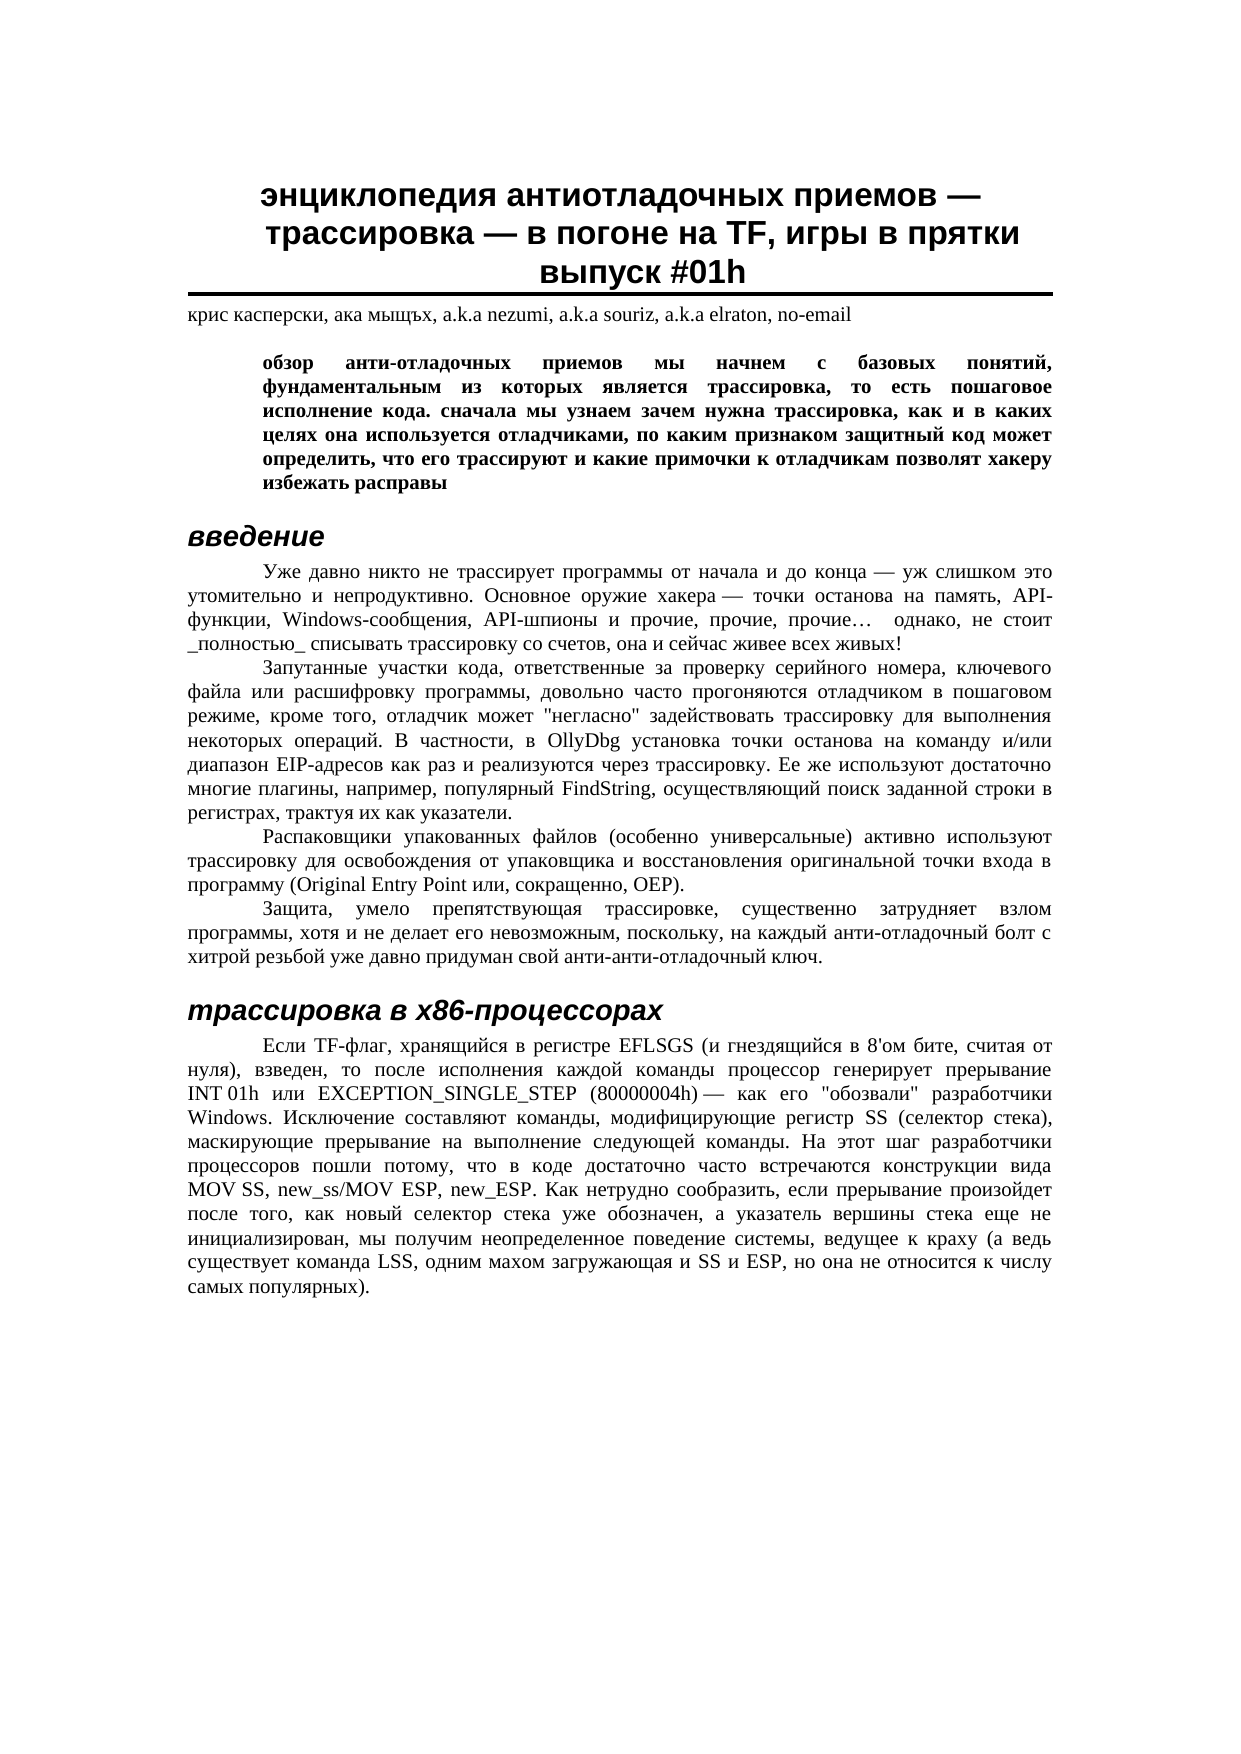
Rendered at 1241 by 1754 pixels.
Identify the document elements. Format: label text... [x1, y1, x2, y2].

text Распаковщики упакованных файлов (особенно универсальные) активно используют трассировку для освобождения от упаковщика и восстановления оригинальной точки входа в программу (Original Entry Point или, сокращенно, OEP). [187, 824, 1053, 896]
text Если TF-флаг, хранящийся в регистре EFLSGS (и гнездящийся в 8'ом бите, считая от нуля), взведен, то после исполнения каждой команды процессор генерирует прерывание INT 01h или EXCEPTION_SINGLE_STEP (80000004h) — как его "обозвали" разработчики Windows. Исключение составляют команды, модифицирующие регистр SS (селектор стека), маскирующие прерывание на выполнение следующей команды. На этот шаг разработчики процессоров пошли потому, что в коде достаточно часто встречаются конструкции вида MOV SS, new_ss/MOV ESP, new_ESP. Как нетрудно сообразить, если прерывание произойдет после того, как новый селектор стека уже обозначен, а указатель вершины стека еще не инициализирован, мы получим неопределенное поведение системы, ведущее к краху (а ведь существует команда LSS, одним махом загружающая и SS и ESP, но она не относится к числу самых популярных). [187, 1033, 1053, 1298]
subtitle трассировка в x86-процессорах [187, 993, 1053, 1027]
text Защита, умело препятствующая трассировке, существенно затрудняет взлом программы, хотя и не делает его невозможным, поскольку, на каждый анти-отладочный болт с хитрой резьбой уже давно придуман свой анти-анти-отладочный ключ. [187, 896, 1053, 968]
text Запутанные участки кода, ответственные за проверку серийного номера, ключевого файла или расшифровку программы, довольно часто прогоняются отладчиком в пошаговом режиме, кроме того, отладчик может "негласно" задействовать трассировку для выполнения некоторых операций. В частности, в OllyDbg установка точки останова на команду и/или диапазон EIP-адресов как раз и реализуются через трассировку. Ее же используют достаточно многие плагины, например, популярный FindString, осуществляющий поиск заданной строки в регистрах, трактуя их как указатели. [187, 655, 1053, 824]
text крис касперски, ака мыщъх, a.k.a nezumi, a.k.a souriz, a.k.a elraton, no-email [187, 302, 1053, 326]
text Уже давно никто не трассирует программы от начала и до конца — уж слишком это утомительно и непродуктивно. Основное оружие хакера — точки останова на память, API-функции, Windows-сообщения, API-шпионы и прочие, прочие, прочие… однако, не стоит _полностью_ списывать трассировку со счетов, она и сейчас живее всех живых! [187, 559, 1053, 655]
subtitle введение [187, 519, 1053, 553]
subtitle энциклопедия антиотладочных приемов — трассировка — в погоне на TF, игры в прятки выпуск #01h [187, 175, 1053, 296]
text обзор анти-отладочных приемов мы начнем с базовых понятий, фундаментальным из которых является трассировка, то есть пошаговое исполнение кода. сначала мы узнаем зачем нужна трассировка, как и в каких целях она используется отладчиками, по каким признаком защитный код может определить, что его трассируют и какие примочки к отладчикам позволят хакеру избежать расправы [262, 350, 1053, 494]
